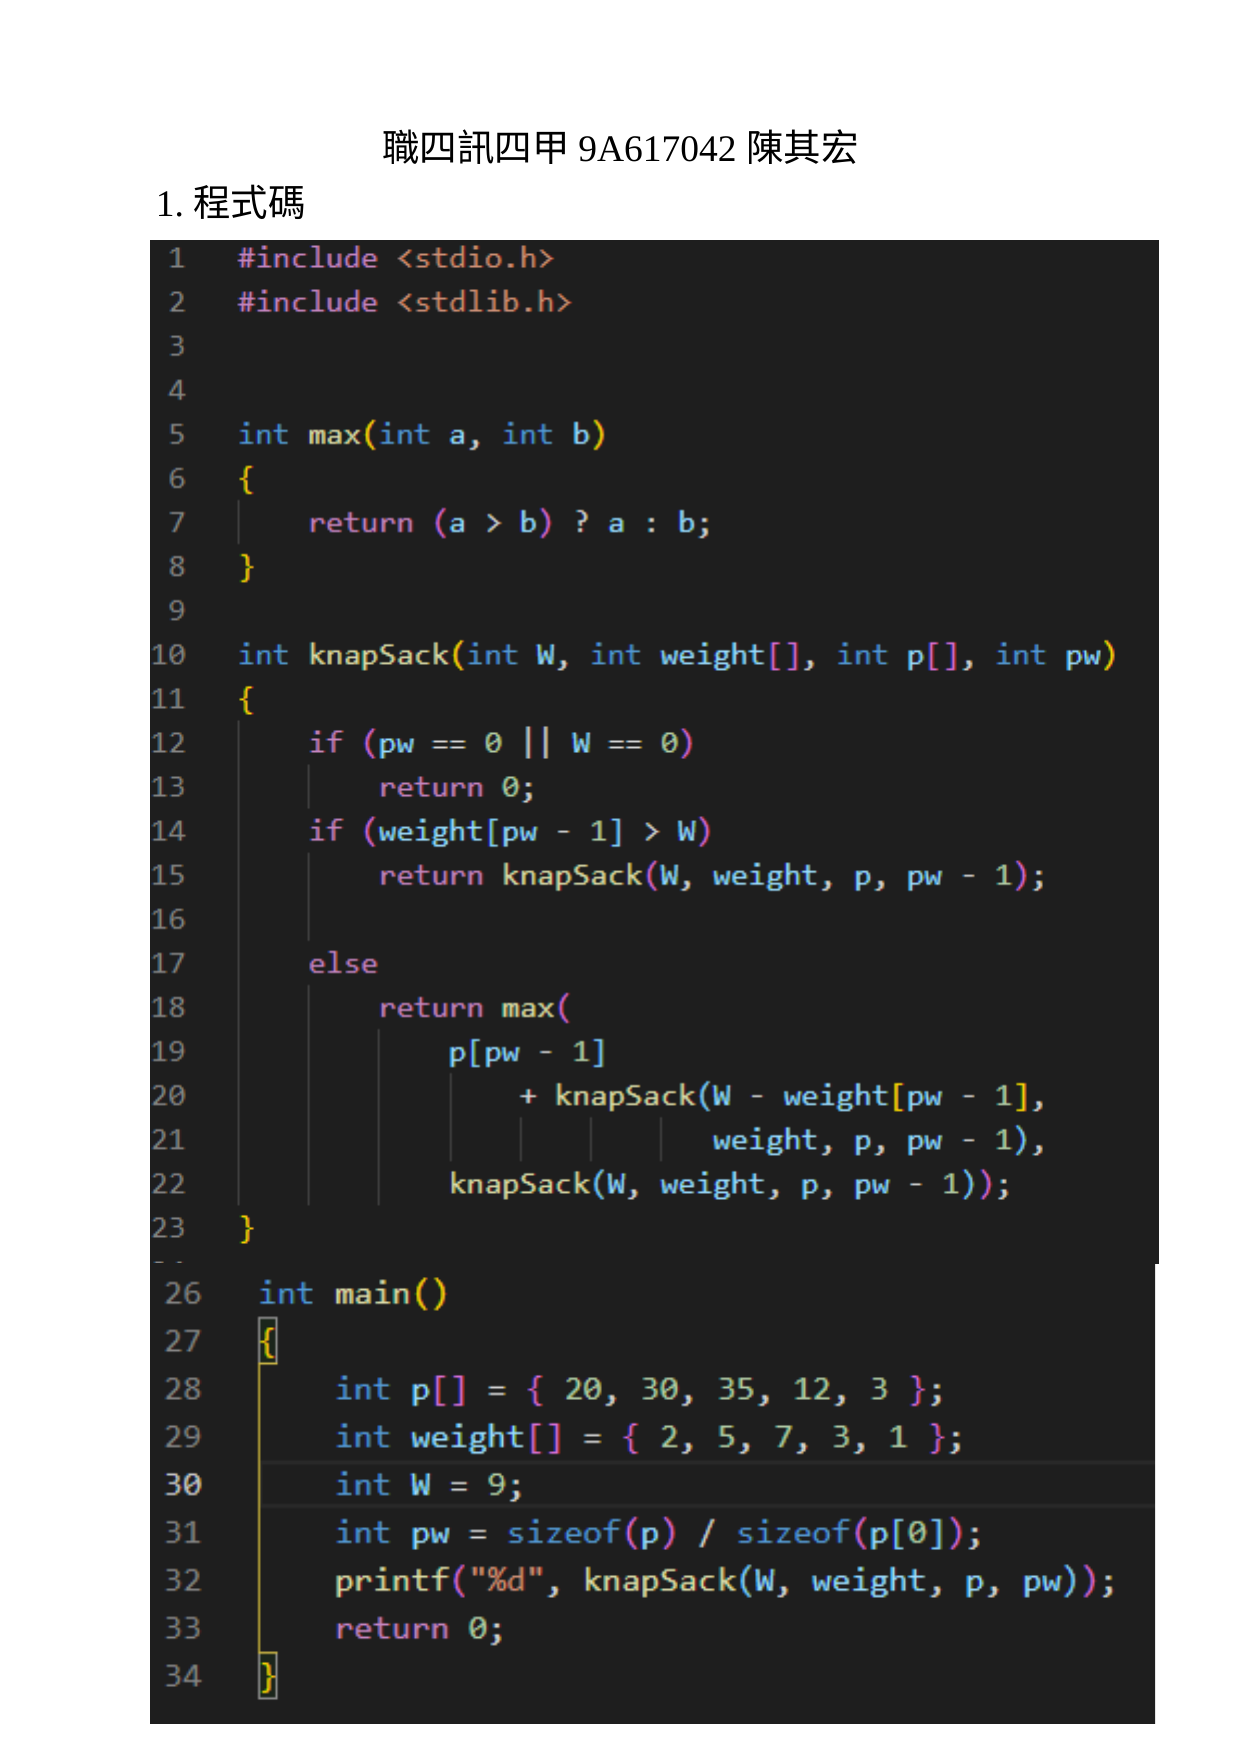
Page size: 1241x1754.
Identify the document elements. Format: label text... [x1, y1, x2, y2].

picture [150, 240, 1159, 1724]
list 程式碼 [156, 172, 1122, 227]
text 職四訊四甲 9A617042 陳其宏 [118, 118, 1122, 172]
